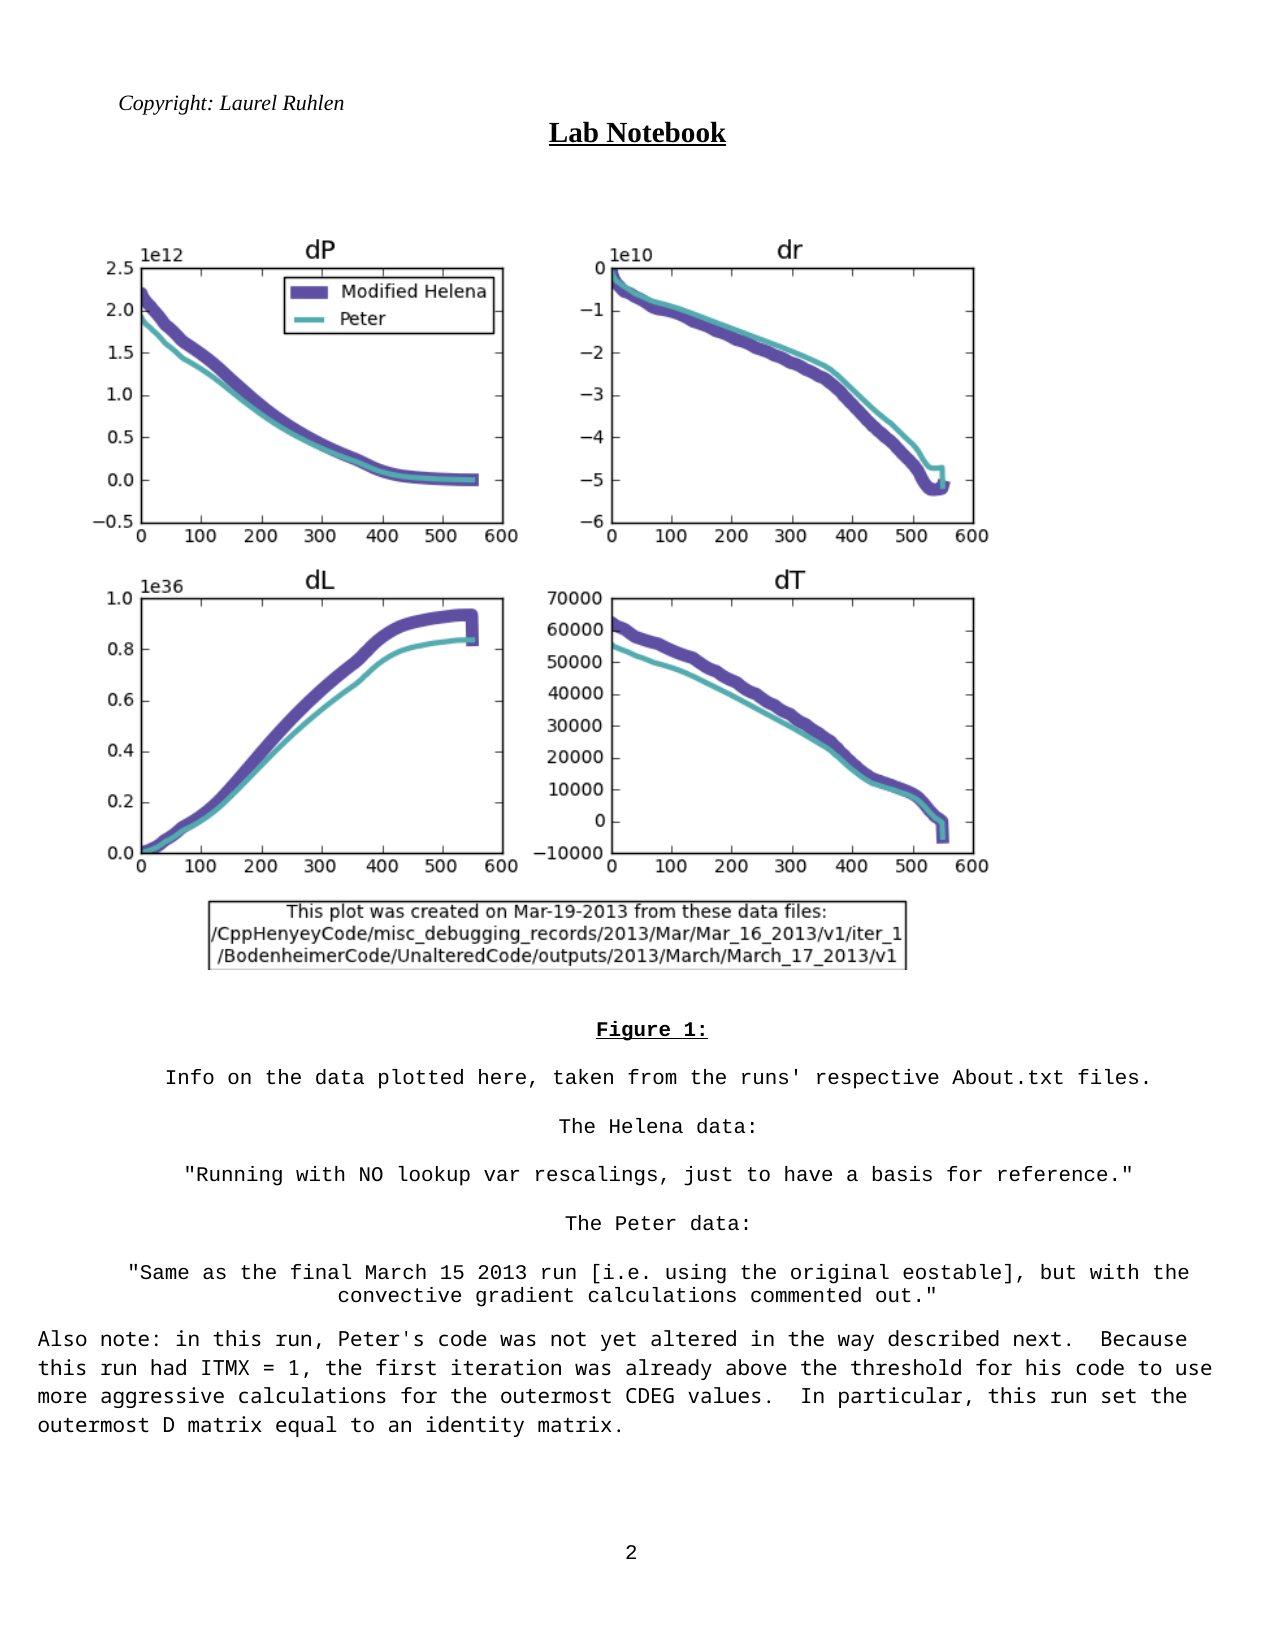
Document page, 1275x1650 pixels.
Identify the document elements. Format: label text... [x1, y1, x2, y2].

text The Helena data: [37, 1116, 1237, 1139]
text Figure 1: [37, 1018, 1237, 1042]
text "Same as the final March 15 2013 run [i.e. using the original eostable], but with the convective gradient calculations commented out." [37, 1262, 1237, 1309]
text "Running with NO lookup var rescalings, just to have a basis for reference." [37, 1164, 1237, 1188]
text The Peter data: [37, 1213, 1237, 1237]
text Info on the data plotted here, taken from the runs' respective About.txt files. [37, 1067, 1237, 1091]
picture [37, 190, 1077, 970]
text Also note: in this run, Peter's code was not yet altered in the way described next. Because this run had ITMX = 1, the first iteration was already above the threshold for his code to use more aggressive calculations for the outermost CDEG values. In particular, this run set the outermost D matrix equal to an identity matrix. [37, 1324, 1237, 1438]
